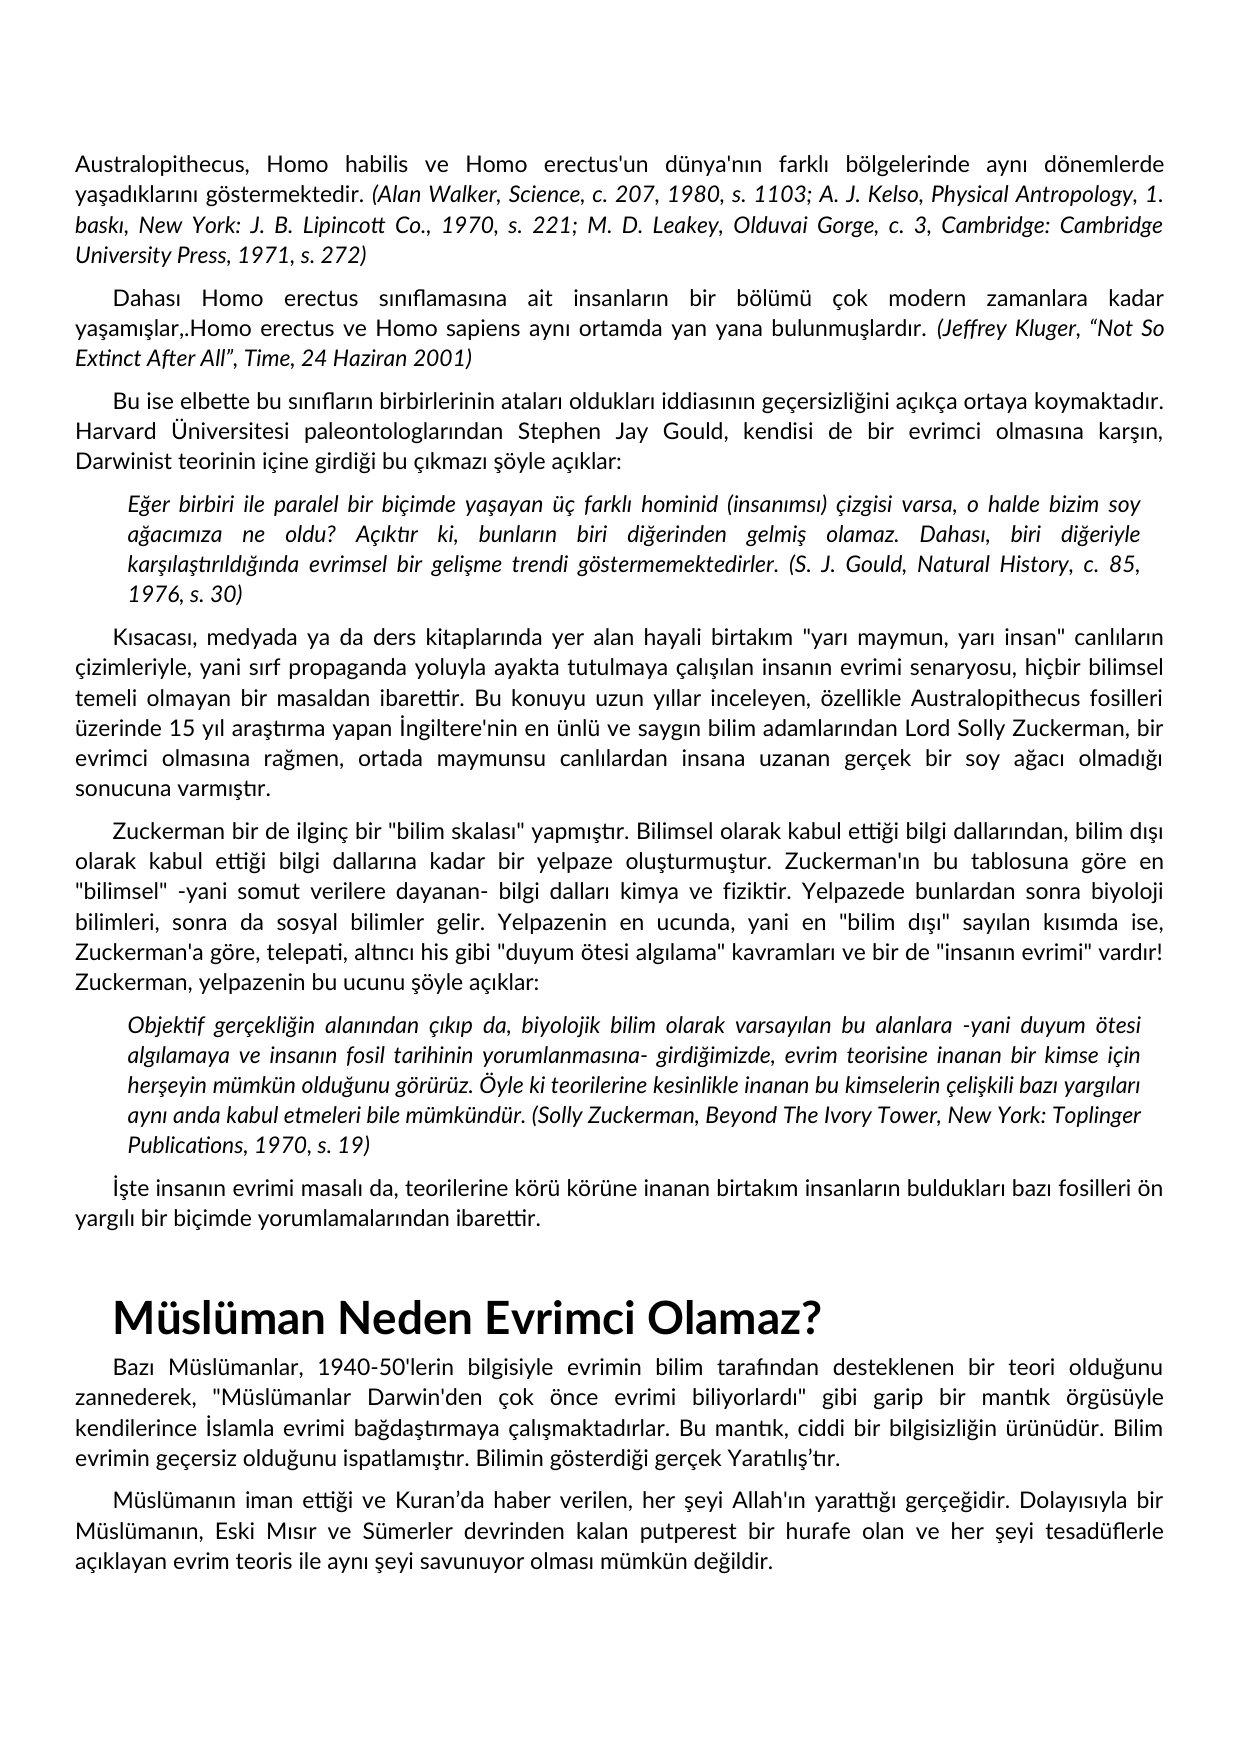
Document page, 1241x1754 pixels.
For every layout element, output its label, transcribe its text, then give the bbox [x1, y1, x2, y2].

subtitle Müslüman Neden Evrimci Olamaz? [112, 1289, 1165, 1344]
text Objektif gerçekliğin alanından çıkıp da, biyolojik bilim olarak varsayılan bu alanlara -yani duyum ötesi algılamaya ve insanın fosil tarihinin yorumlanmasına- girdiğimizde, evrim teorisine inanan bir kimse için herşeyin mümkün olduğunu görürüz. Öyle ki teorilerine kesinlikle inanan bu kimselerin çelişkili bazı yargıları aynı anda kabul etmeleri bile mümkündür. (Solly Zuckerman, Beyond The Ivory Tower, New York: Toplinger Publications, 1970, s. 19) [127, 1010, 1143, 1159]
text Bu ise elbette bu sınıfların birbirlerinin ataları oldukları iddiasının geçersizliğini açıkça ortaya koymaktadır. Harvard Üniversitesi paleontologlarından Stephen Jay Gould, kendisi de bir evrimci olmasına karşın, Darwinist teorinin içine girdiği bu çıkmazı şöyle açıklar: [75, 386, 1165, 474]
text Müslümanın iman ettiği ve Kuran’da haber verilen, her şeyi Allah'ın yarattığı gerçeğidir. Dolayısıyla bir Müslümanın, Eski Mısır ve Sümerler devrinden kalan putperest bir hurafe olan ve her şeyi tesadüflerle açıklayan evrim teoris ile aynı şeyi savunuyor olması mümkün değildir. [75, 1486, 1165, 1574]
text Bazı Müslümanlar, 1940-50'lerin bilgisiyle evrimin bilim tarafından desteklenen bir teori olduğunu zannederek, "Müslümanlar Darwin'den çok önce evrimi biliyorlardı" gibi garip bir mantık örgüsüyle kendilerince İslamla evrimi bağdaştırmaya çalışmaktadırlar. Bu mantık, ciddi bir bilgisizliğin ürünüdür. Bilim evrimin geçersiz olduğunu ispatlamıştır. Bilimin gösterdiği gerçek Yaratılış’tır. [75, 1353, 1165, 1471]
text Dahası Homo erectus sınıflamasına ait insanların bir bölümü çok modern zamanlara kadar yaşamışlar,.Homo erectus ve Homo sapiens aynı ortamda yan yana bulunmuşlardır. (Jeffrey Kluger, “Not So Extinct After All”, Time, 24 Haziran 2001) [75, 283, 1165, 371]
text Eğer birbiri ile paralel bir biçimde yaşayan üç farklı hominid (insanımsı) çizgisi varsa, o halde bizim soy ağacımıza ne oldu? Açıktır ki, bunların biri diğerinden gelmiş olamaz. Dahası, biri diğeriyle karşılaştırıldığında evrimsel bir gelişme trendi göstermemektedirler. (S. J. Gould, Natural History, c. 85, 1976, s. 30) [127, 489, 1143, 608]
text Australopithecus, Homo habilis ve Homo erectus'un dünya'nın farklı bölgelerinde aynı dönemlerde yaşadıklarını göstermektedir. (Alan Walker, Science, c. 207, 1980, s. 1103; A. J. Kelso, Physical Antropology, 1. baskı, New York: J. B. Lipincott Co., 1970, s. 221; M. D. Leakey, Olduvai Gorge, c. 3, Cambridge: Cambridge University Press, 1971, s. 272) [75, 150, 1165, 268]
text İşte insanın evrimi masalı da, teorilerine körü körüne inanan birtakım insanların buldukları bazı fosilleri ön yargılı bir biçimde yorumlamalarından ibarettir. [75, 1174, 1165, 1232]
text Zuckerman bir de ilginç bir "bilim skalası" yapmıştır. Bilimsel olarak kabul ettiği bilgi dallarından, bilim dışı olarak kabul ettiği bilgi dallarına kadar bir yelpaze oluşturmuştur. Zuckerman'ın bu tablosuna göre en "bilimsel" -yani somut verilere dayanan- bilgi dalları kimya ve fiziktir. Yelpazede bunlardan sonra biyoloji bilimleri, sonra da sosyal bilimler gelir. Yelpazenin en ucunda, yani en "bilim dışı" sayılan kısımda ise, Zuckerman'a göre, telepati, altıncı his gibi "duyum ötesi algılama" kavramları ve bir de "insanın evrimi" vardır! Zuckerman, yelpazenin bu ucunu şöyle açıklar: [75, 817, 1165, 995]
text Kısacası, medyada ya da ders kitaplarında yer alan hayali birtakım "yarı maymun, yarı insan" canlıların çizimleriyle, yani sırf propaganda yoluyla ayakta tutulmaya çalışılan insanın evrimi senaryosu, hiçbir bilimsel temeli olmayan bir masaldan ibarettir. Bu konuyu uzun yıllar inceleyen, özellikle Australopithecus fosilleri üzerinde 15 yıl araştırma yapan İngiltere'nin en ünlü ve saygın bilim adamlarından Lord Solly Zuckerman, bir evrimci olmasına rağmen, ortada maymunsu canlılardan insana uzanan gerçek bir soy ağacı olmadığı sonucuna varmıştır. [75, 623, 1165, 801]
